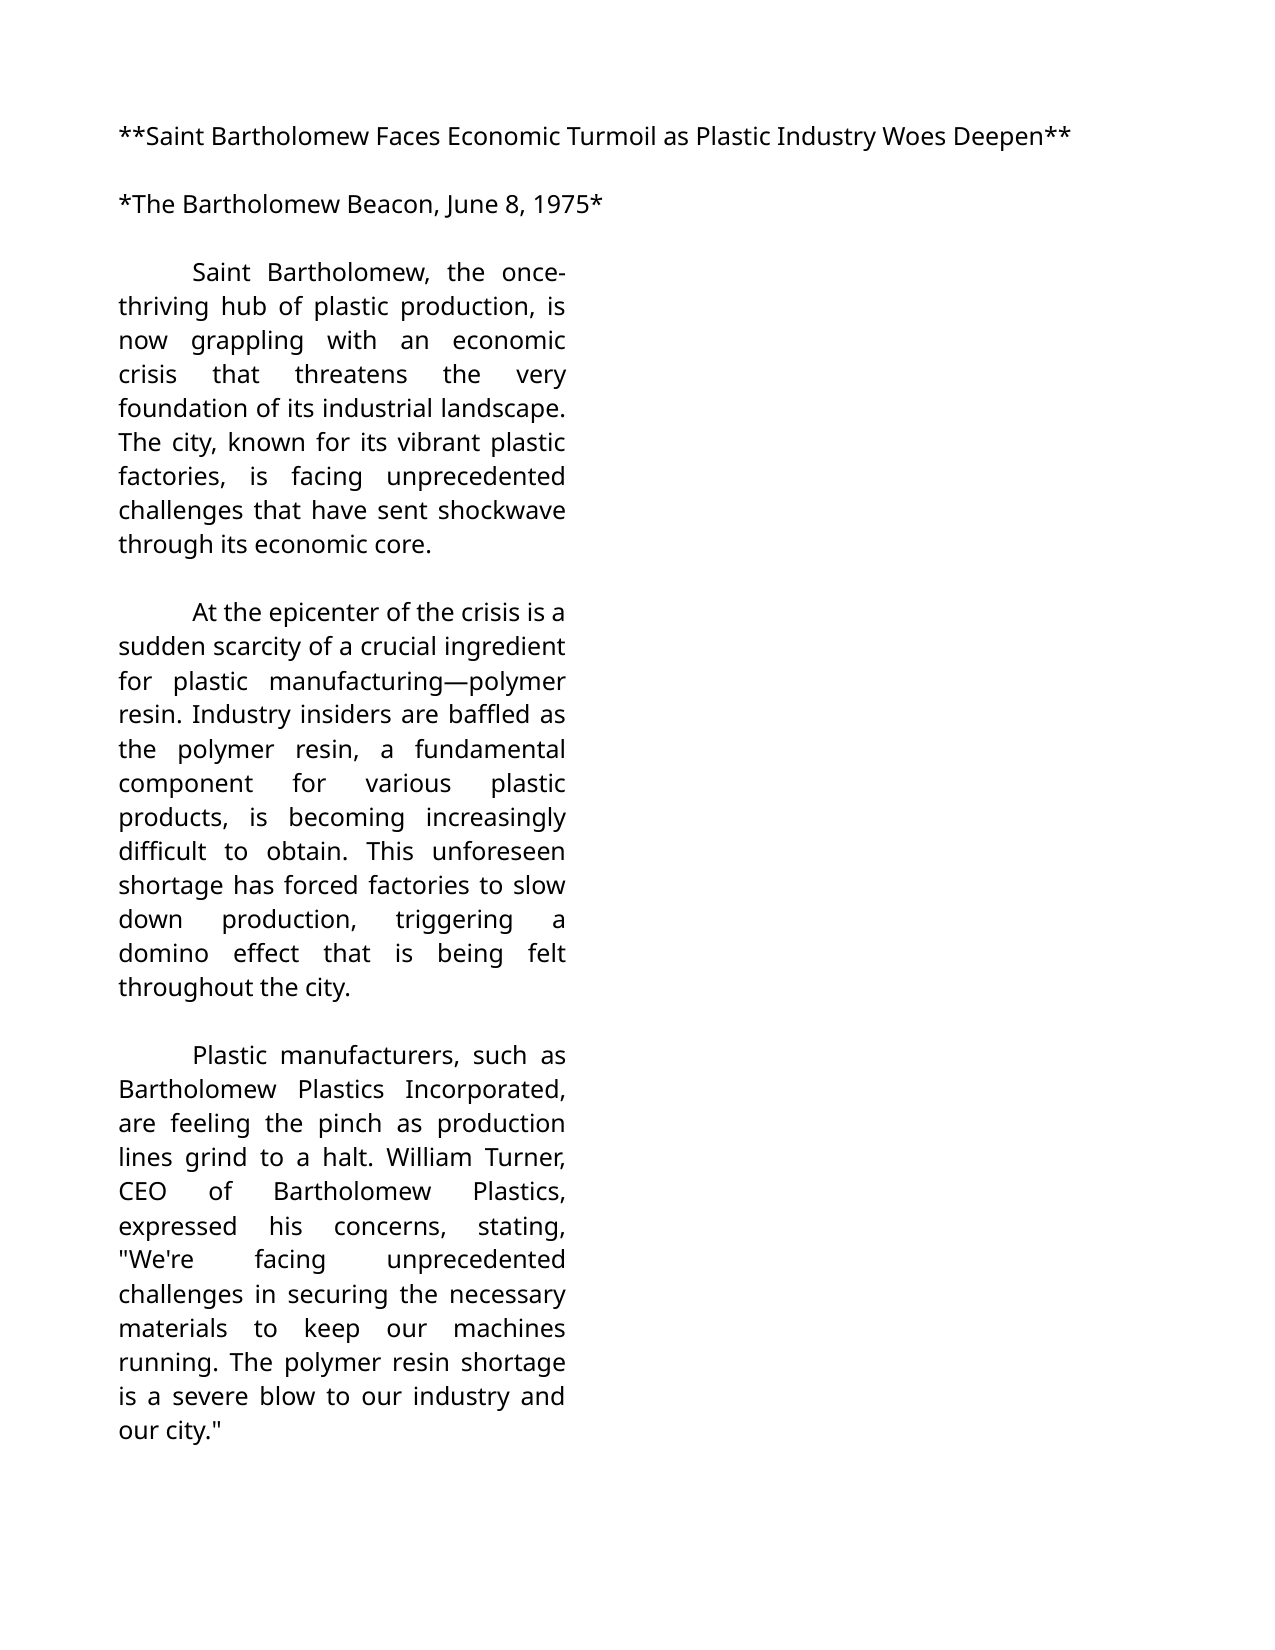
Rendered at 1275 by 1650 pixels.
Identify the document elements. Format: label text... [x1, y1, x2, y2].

text At the epicenter of the crisis is a sudden scarcity of a crucial ingredient for plastic manufacturing—polymer resin. Industry insiders are baffled as the polymer resin, a fundamental component for various plastic products, is becoming increasingly difficult to obtain. This unforeseen shortage has forced factories to slow down production, triggering a domino effect that is being felt throughout the city. [118, 595, 566, 1004]
text **Saint Bartholomew Faces Economic Turmoil as Plastic Industry Woes Deepen** [118, 118, 1157, 152]
text Plastic manufacturers, such as Bartholomew Plastics Incorporated, are feeling the pinch as production lines grind to a halt. William Turner, CEO of Bartholomew Plastics, expressed his concerns, stating, "We're facing unprecedented challenges in securing the necessary materials to keep our machines running. The polymer resin shortage is a severe blow to our industry and our city." [118, 1038, 566, 1447]
text Saint Bartholomew, the once-thriving hub of plastic production, is now grappling with an economic crisis that threatens the very foundation of its industrial landscape. The city, known for its vibrant plastic factories, is facing unprecedented challenges that have sent shockwave through its economic core. [118, 254, 566, 561]
text *The Bartholomew Beacon, June 8, 1975* [118, 186, 1157, 220]
